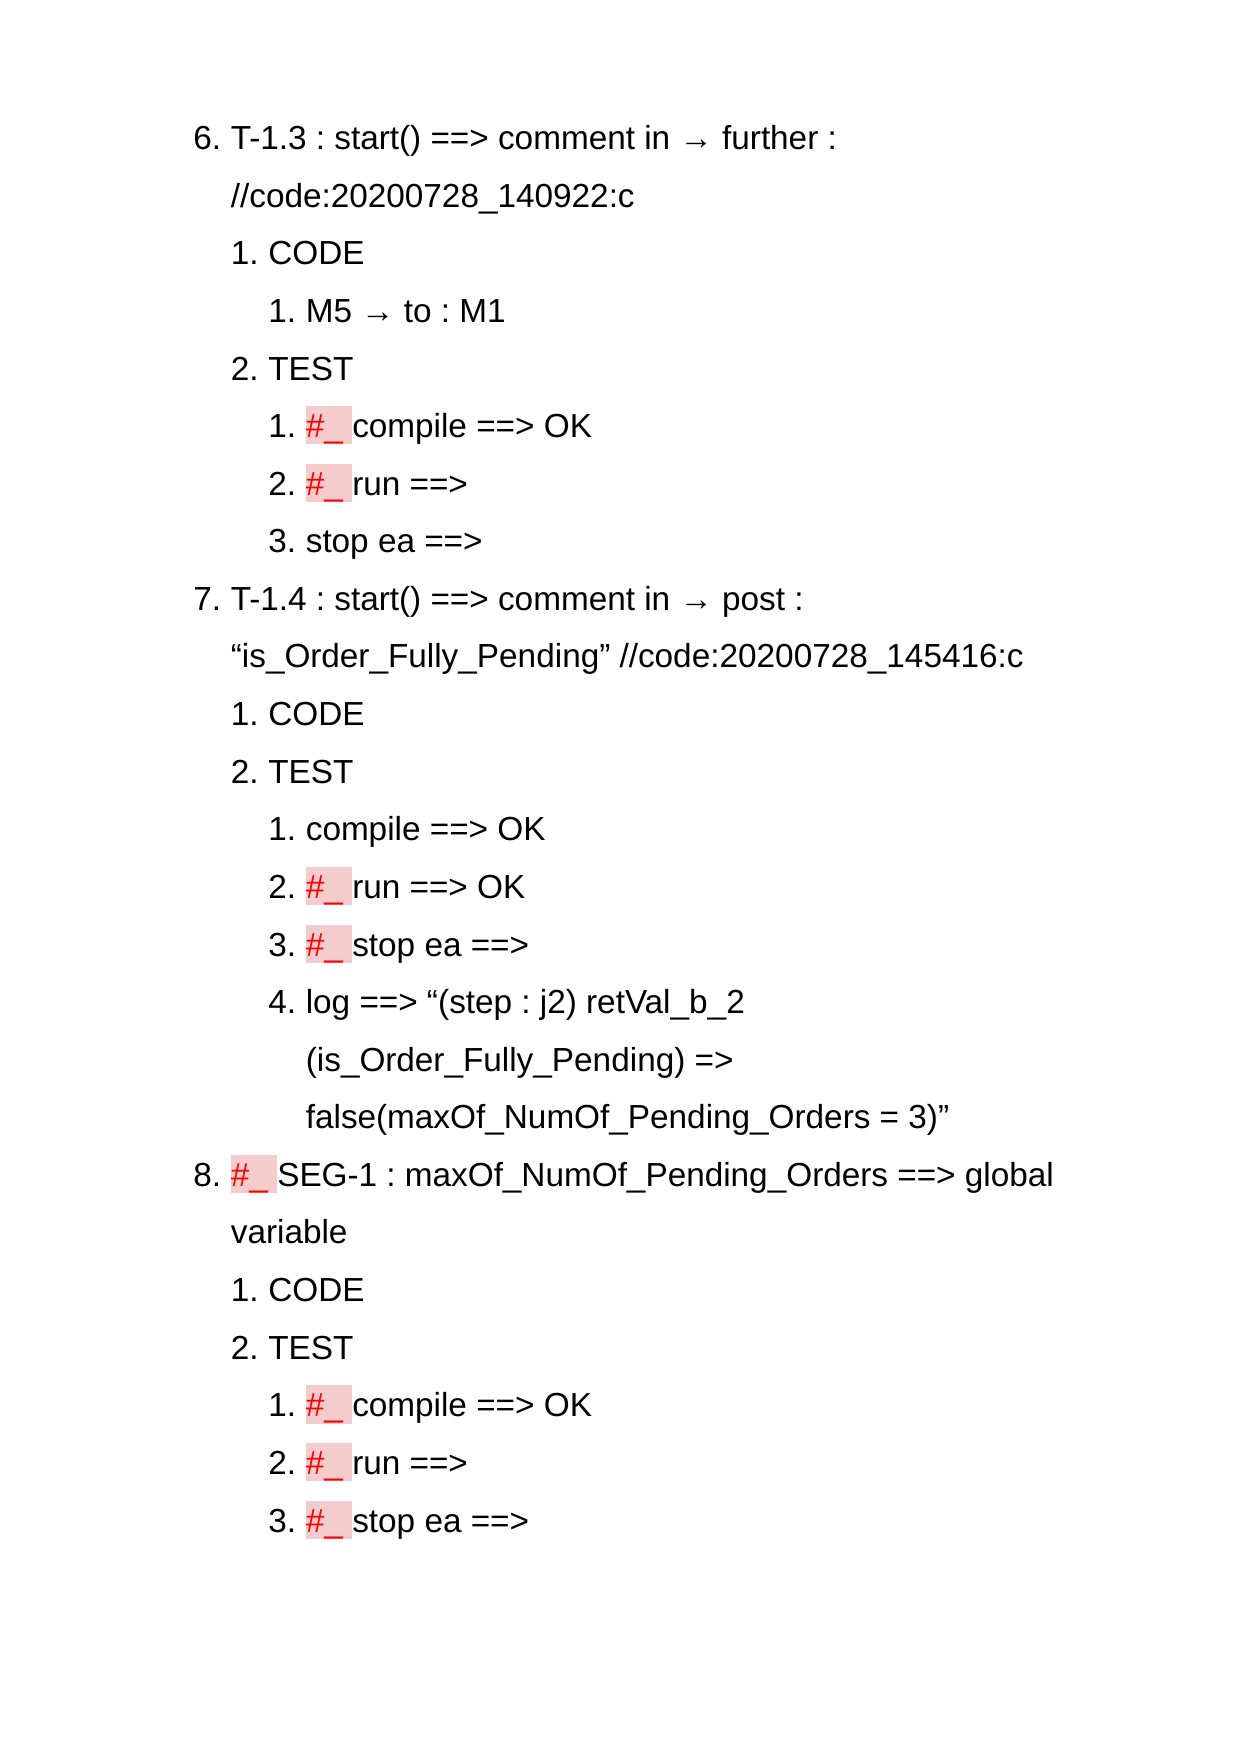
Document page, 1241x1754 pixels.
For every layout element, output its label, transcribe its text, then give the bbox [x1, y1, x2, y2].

list T-1.4 : start() ==> comment in → post : “is_Order_Fully_Pending” //code:20200728_145416:c [193, 579, 1122, 675]
list #_ run ==> OK [268, 867, 1122, 905]
list TEST [231, 348, 1122, 387]
list TEST [231, 752, 1122, 790]
list T-1.3 : start() ==> comment in → further : //code:20200728_140922:c [193, 118, 1122, 214]
list TEST [231, 1328, 1122, 1366]
list #_ compile ==> OK [268, 1385, 1122, 1424]
list log ==> “(step : j2) retVal_b_2 (is_Order_Fully_Pending) => false(maxOf_NumOf_Pending_Orders = 3)” [268, 982, 1122, 1136]
list compile ==> OK [268, 809, 1122, 848]
list CODE [231, 694, 1122, 733]
list #_ stop ea ==> [268, 924, 1122, 963]
list stop ea ==> [268, 521, 1122, 560]
list CODE [231, 1270, 1122, 1309]
list #_ SEG-1 : maxOf_NumOf_Pending_Orders ==> global variable [193, 1155, 1122, 1251]
list #_ stop ea ==> [268, 1501, 1122, 1539]
list CODE [231, 233, 1122, 272]
list #_ run ==> [268, 1443, 1122, 1481]
list M5 → to : M1 [268, 291, 1122, 329]
list #_ run ==> [268, 464, 1122, 502]
list #_ compile ==> OK [268, 406, 1122, 444]
